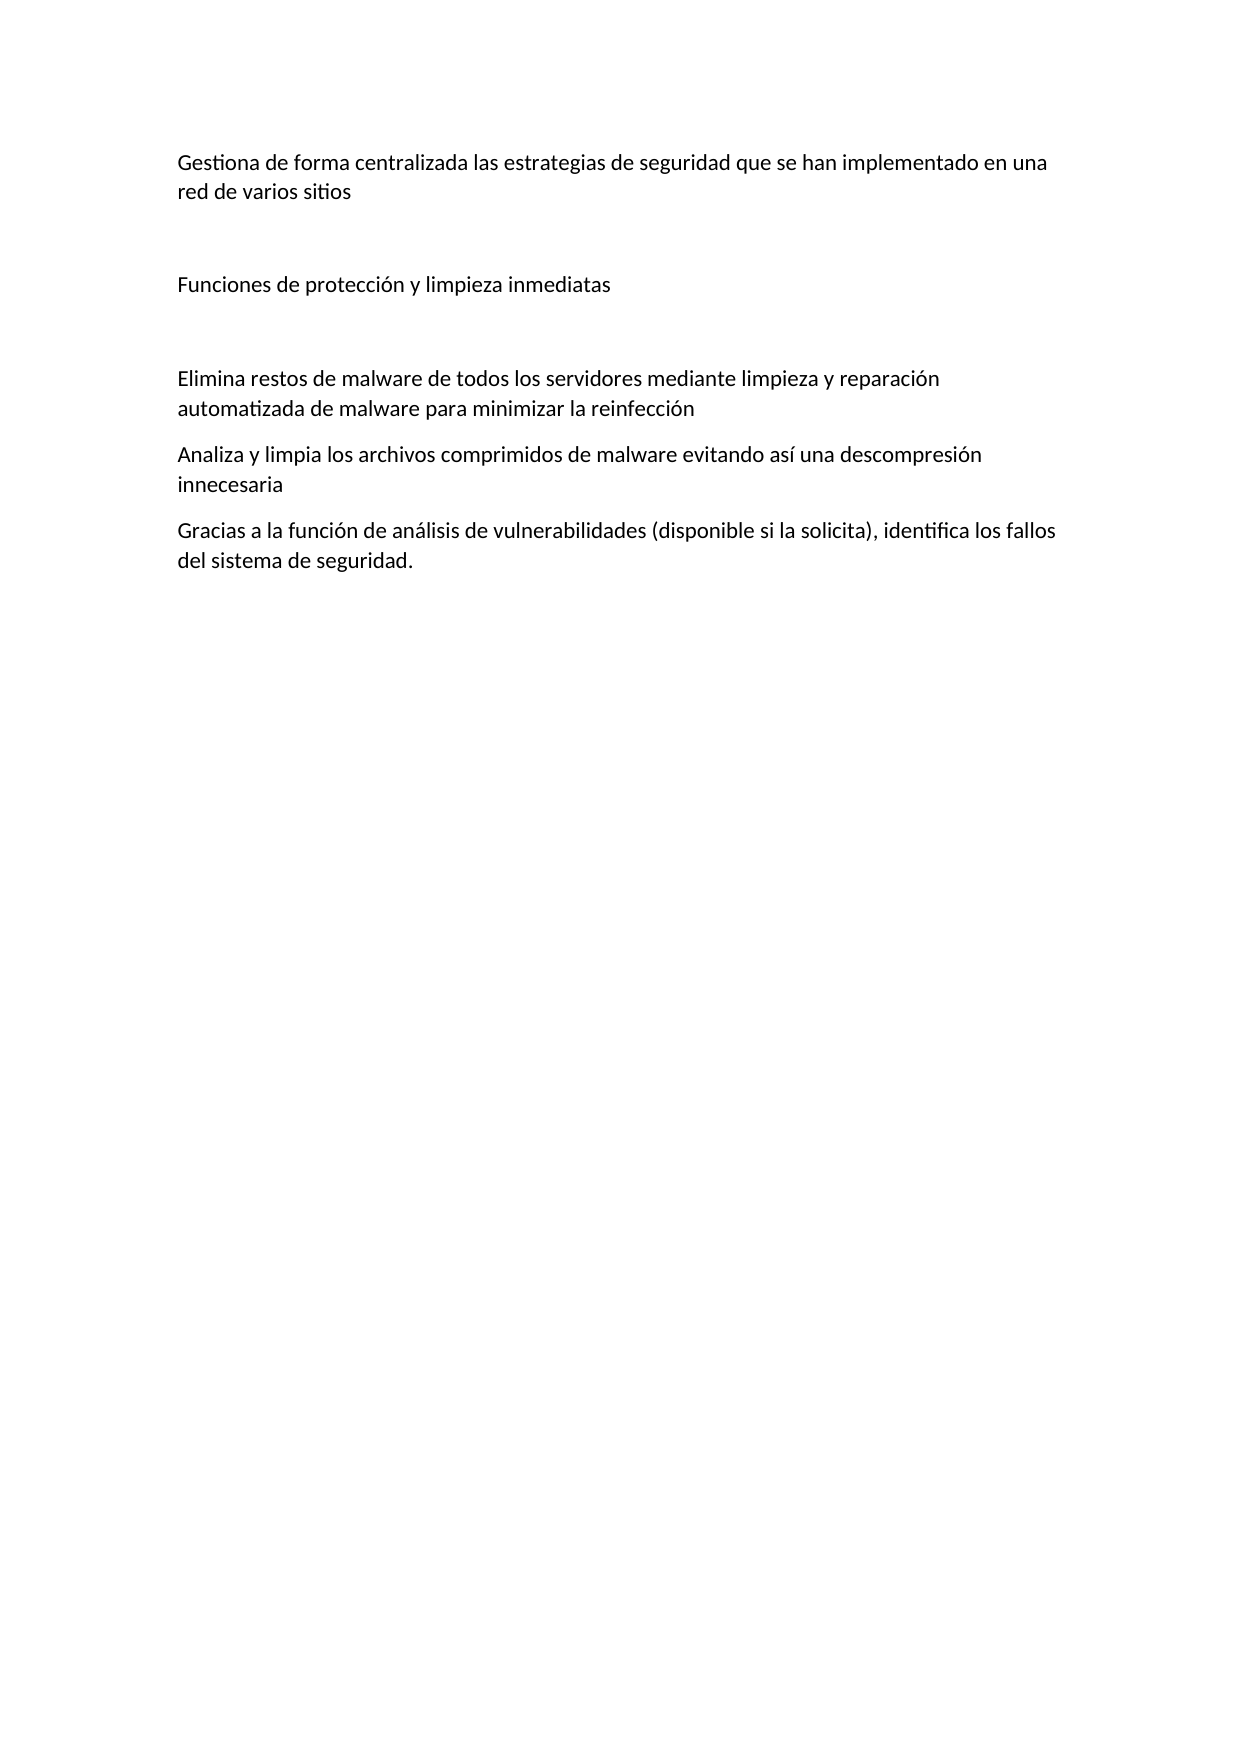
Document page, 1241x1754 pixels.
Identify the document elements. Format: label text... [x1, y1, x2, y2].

text Funciones de protección y limpieza inmediatas [177, 271, 1063, 299]
text Elimina restos de malware de todos los servidores mediante limpieza y reparación automatizada de malware para minimizar la reinfección [177, 364, 1063, 422]
text Gracias a la función de análisis de vulnerabilidades (disponible si la solicita), identifica los fallos del sistema de seguridad. [177, 517, 1063, 574]
text Analiza y limpia los archivos comprimidos de malware evitando así una descompresión innecesaria [177, 440, 1063, 498]
text Gestiona de forma centralizada las estrategias de seguridad que se han implementado en una red de varios sitios [177, 148, 1063, 206]
